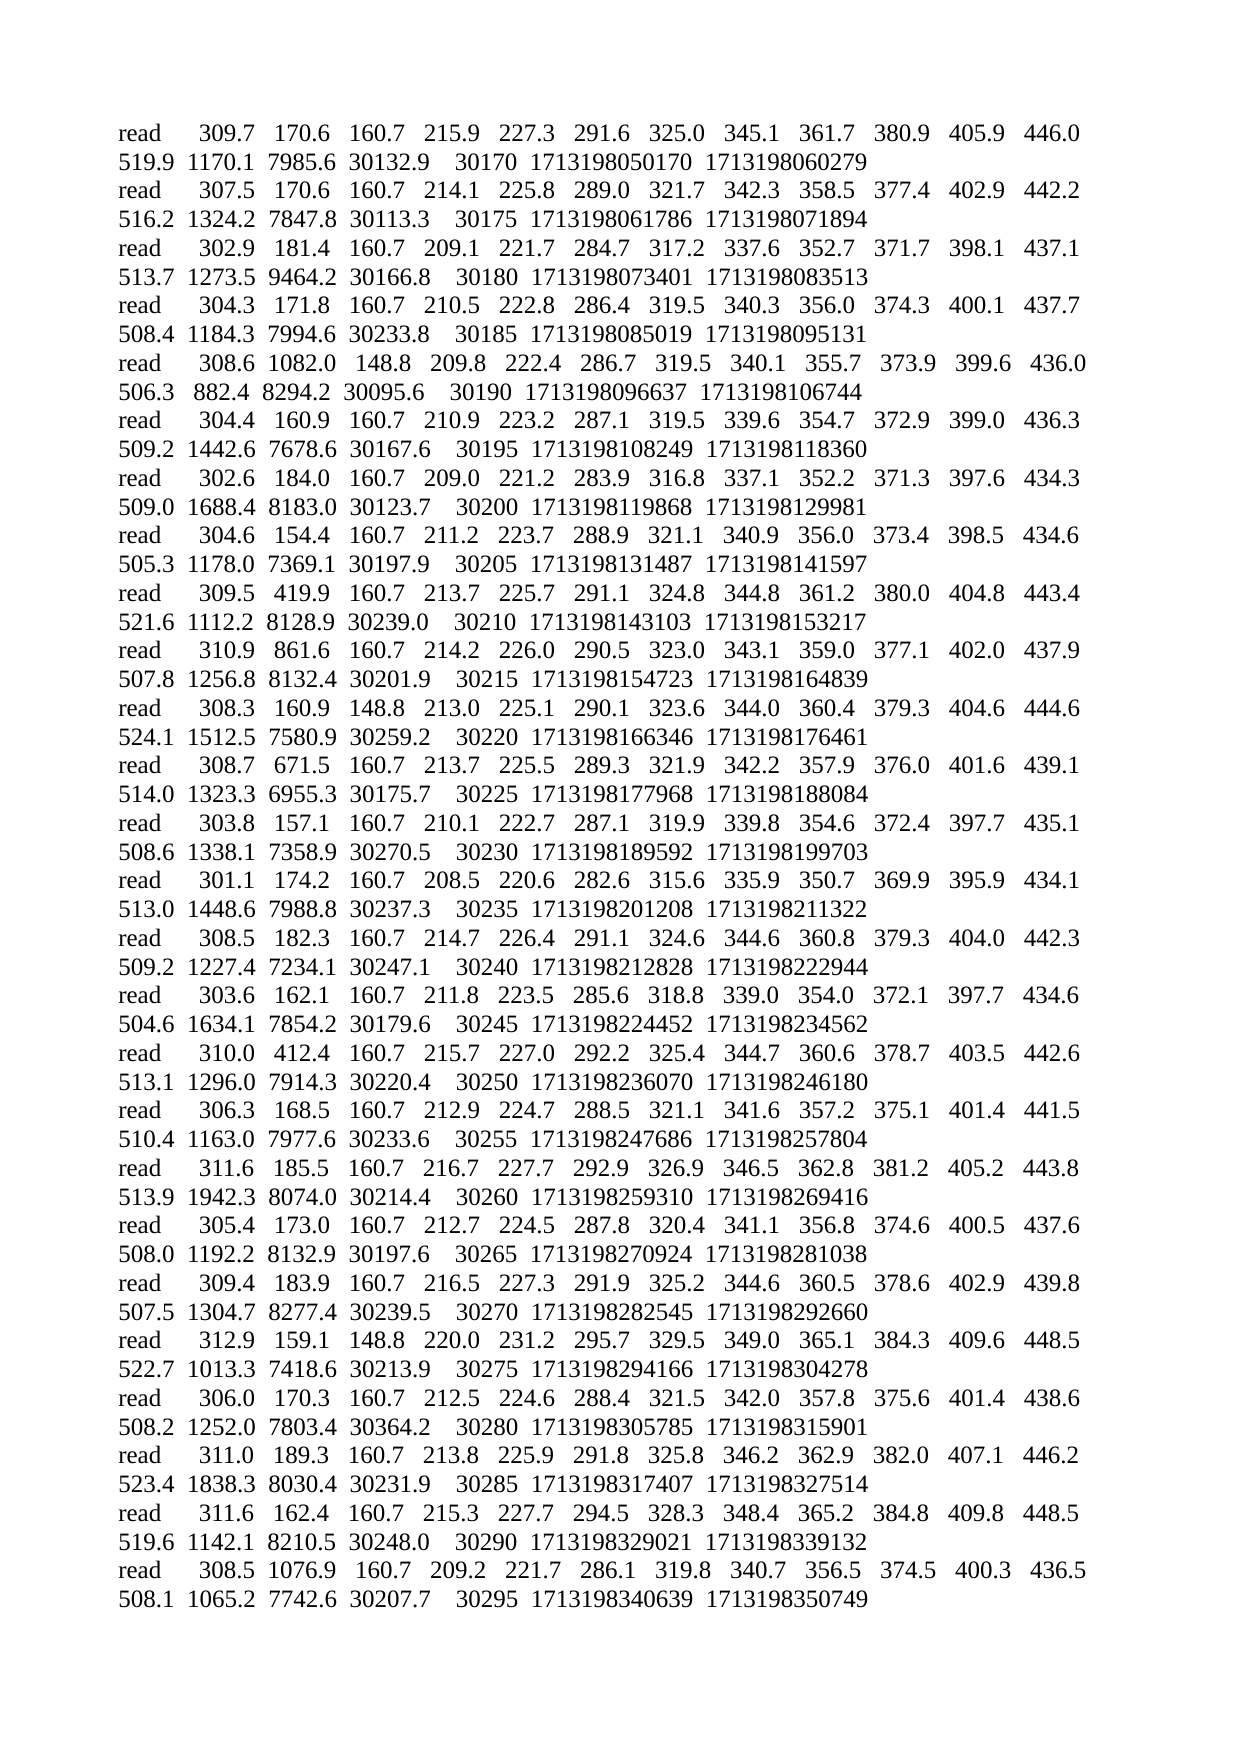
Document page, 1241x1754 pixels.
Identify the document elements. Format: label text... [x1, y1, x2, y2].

text read 302.6 184.0 160.7 209.0 221.2 283.9 316.8 337.1 352.2 371.3 397.6 434.3 509.0 1688.4 8183.0 30123.7 30200 1713198119868 1713198129981 [118, 463, 1122, 521]
text read 304.4 160.9 160.7 210.9 223.2 287.1 319.5 339.6 354.7 372.9 399.0 436.3 509.2 1442.6 7678.6 30167.6 30195 1713198108249 1713198118360 [118, 406, 1122, 463]
text read 302.9 181.4 160.7 209.1 221.7 284.7 317.2 337.6 352.7 371.7 398.1 437.1 513.7 1273.5 9464.2 30166.8 30180 1713198073401 1713198083513 [118, 233, 1122, 291]
text read 309.7 170.6 160.7 215.9 227.3 291.6 325.0 345.1 361.7 380.9 405.9 446.0 519.9 1170.1 7985.6 30132.9 30170 1713198050170 1713198060279 [118, 118, 1122, 176]
text read 310.9 861.6 160.7 214.2 226.0 290.5 323.0 343.1 359.0 377.1 402.0 437.9 507.8 1256.8 8132.4 30201.9 30215 1713198154723 1713198164839 [118, 636, 1122, 693]
text read 308.5 182.3 160.7 214.7 226.4 291.1 324.6 344.6 360.8 379.3 404.0 442.3 509.2 1227.4 7234.1 30247.1 30240 1713198212828 1713198222944 [118, 923, 1122, 981]
text read 303.8 157.1 160.7 210.1 222.7 287.1 319.9 339.8 354.6 372.4 397.7 435.1 508.6 1338.1 7358.9 30270.5 30230 1713198189592 1713198199703 [118, 808, 1122, 866]
text read 307.5 170.6 160.7 214.1 225.8 289.0 321.7 342.3 358.5 377.4 402.9 442.2 516.2 1324.2 7847.8 30113.3 30175 1713198061786 1713198071894 [118, 176, 1122, 233]
text read 301.1 174.2 160.7 208.5 220.6 282.6 315.6 335.9 350.7 369.9 395.9 434.1 513.0 1448.6 7988.8 30237.3 30235 1713198201208 1713198211322 [118, 866, 1122, 923]
text read 308.3 160.9 148.8 213.0 225.1 290.1 323.6 344.0 360.4 379.3 404.6 444.6 524.1 1512.5 7580.9 30259.2 30220 1713198166346 1713198176461 [118, 693, 1122, 751]
text read 304.3 171.8 160.7 210.5 222.8 286.4 319.5 340.3 356.0 374.3 400.1 437.7 508.4 1184.3 7994.6 30233.8 30185 1713198085019 1713198095131 [118, 291, 1122, 348]
text read 309.5 419.9 160.7 213.7 225.7 291.1 324.8 344.8 361.2 380.0 404.8 443.4 521.6 1112.2 8128.9 30239.0 30210 1713198143103 1713198153217 [118, 578, 1122, 636]
text read 309.4 183.9 160.7 216.5 227.3 291.9 325.2 344.6 360.5 378.6 402.9 439.8 507.5 1304.7 8277.4 30239.5 30270 1713198282545 1713198292660 [118, 1268, 1122, 1326]
text read 305.4 173.0 160.7 212.7 224.5 287.8 320.4 341.1 356.8 374.6 400.5 437.6 508.0 1192.2 8132.9 30197.6 30265 1713198270924 1713198281038 [118, 1211, 1122, 1268]
text read 308.6 1082.0 148.8 209.8 222.4 286.7 319.5 340.1 355.7 373.9 399.6 436.0 506.3 882.4 8294.2 30095.6 30190 1713198096637 1713198106744 [118, 348, 1122, 406]
text read 306.3 168.5 160.7 212.9 224.7 288.5 321.1 341.6 357.2 375.1 401.4 441.5 510.4 1163.0 7977.6 30233.6 30255 1713198247686 1713198257804 [118, 1096, 1122, 1153]
text read 310.0 412.4 160.7 215.7 227.0 292.2 325.4 344.7 360.6 378.7 403.5 442.6 513.1 1296.0 7914.3 30220.4 30250 1713198236070 1713198246180 [118, 1038, 1122, 1096]
text read 311.6 185.5 160.7 216.7 227.7 292.9 326.9 346.5 362.8 381.2 405.2 443.8 513.9 1942.3 8074.0 30214.4 30260 1713198259310 1713198269416 [118, 1153, 1122, 1211]
text read 312.9 159.1 148.8 220.0 231.2 295.7 329.5 349.0 365.1 384.3 409.6 448.5 522.7 1013.3 7418.6 30213.9 30275 1713198294166 1713198304278 [118, 1326, 1122, 1383]
text read 308.5 1076.9 160.7 209.2 221.7 286.1 319.8 340.7 356.5 374.5 400.3 436.5 508.1 1065.2 7742.6 30207.7 30295 1713198340639 1713198350749 [118, 1556, 1122, 1613]
text read 311.0 189.3 160.7 213.8 225.9 291.8 325.8 346.2 362.9 382.0 407.1 446.2 523.4 1838.3 8030.4 30231.9 30285 1713198317407 1713198327514 [118, 1441, 1122, 1498]
text read 303.6 162.1 160.7 211.8 223.5 285.6 318.8 339.0 354.0 372.1 397.7 434.6 504.6 1634.1 7854.2 30179.6 30245 1713198224452 1713198234562 [118, 981, 1122, 1038]
text read 306.0 170.3 160.7 212.5 224.6 288.4 321.5 342.0 357.8 375.6 401.4 438.6 508.2 1252.0 7803.4 30364.2 30280 1713198305785 1713198315901 [118, 1383, 1122, 1441]
text read 304.6 154.4 160.7 211.2 223.7 288.9 321.1 340.9 356.0 373.4 398.5 434.6 505.3 1178.0 7369.1 30197.9 30205 1713198131487 1713198141597 [118, 521, 1122, 578]
text read 308.7 671.5 160.7 213.7 225.5 289.3 321.9 342.2 357.9 376.0 401.6 439.1 514.0 1323.3 6955.3 30175.7 30225 1713198177968 1713198188084 [118, 751, 1122, 808]
text read 311.6 162.4 160.7 215.3 227.7 294.5 328.3 348.4 365.2 384.8 409.8 448.5 519.6 1142.1 8210.5 30248.0 30290 1713198329021 1713198339132 [118, 1498, 1122, 1556]
